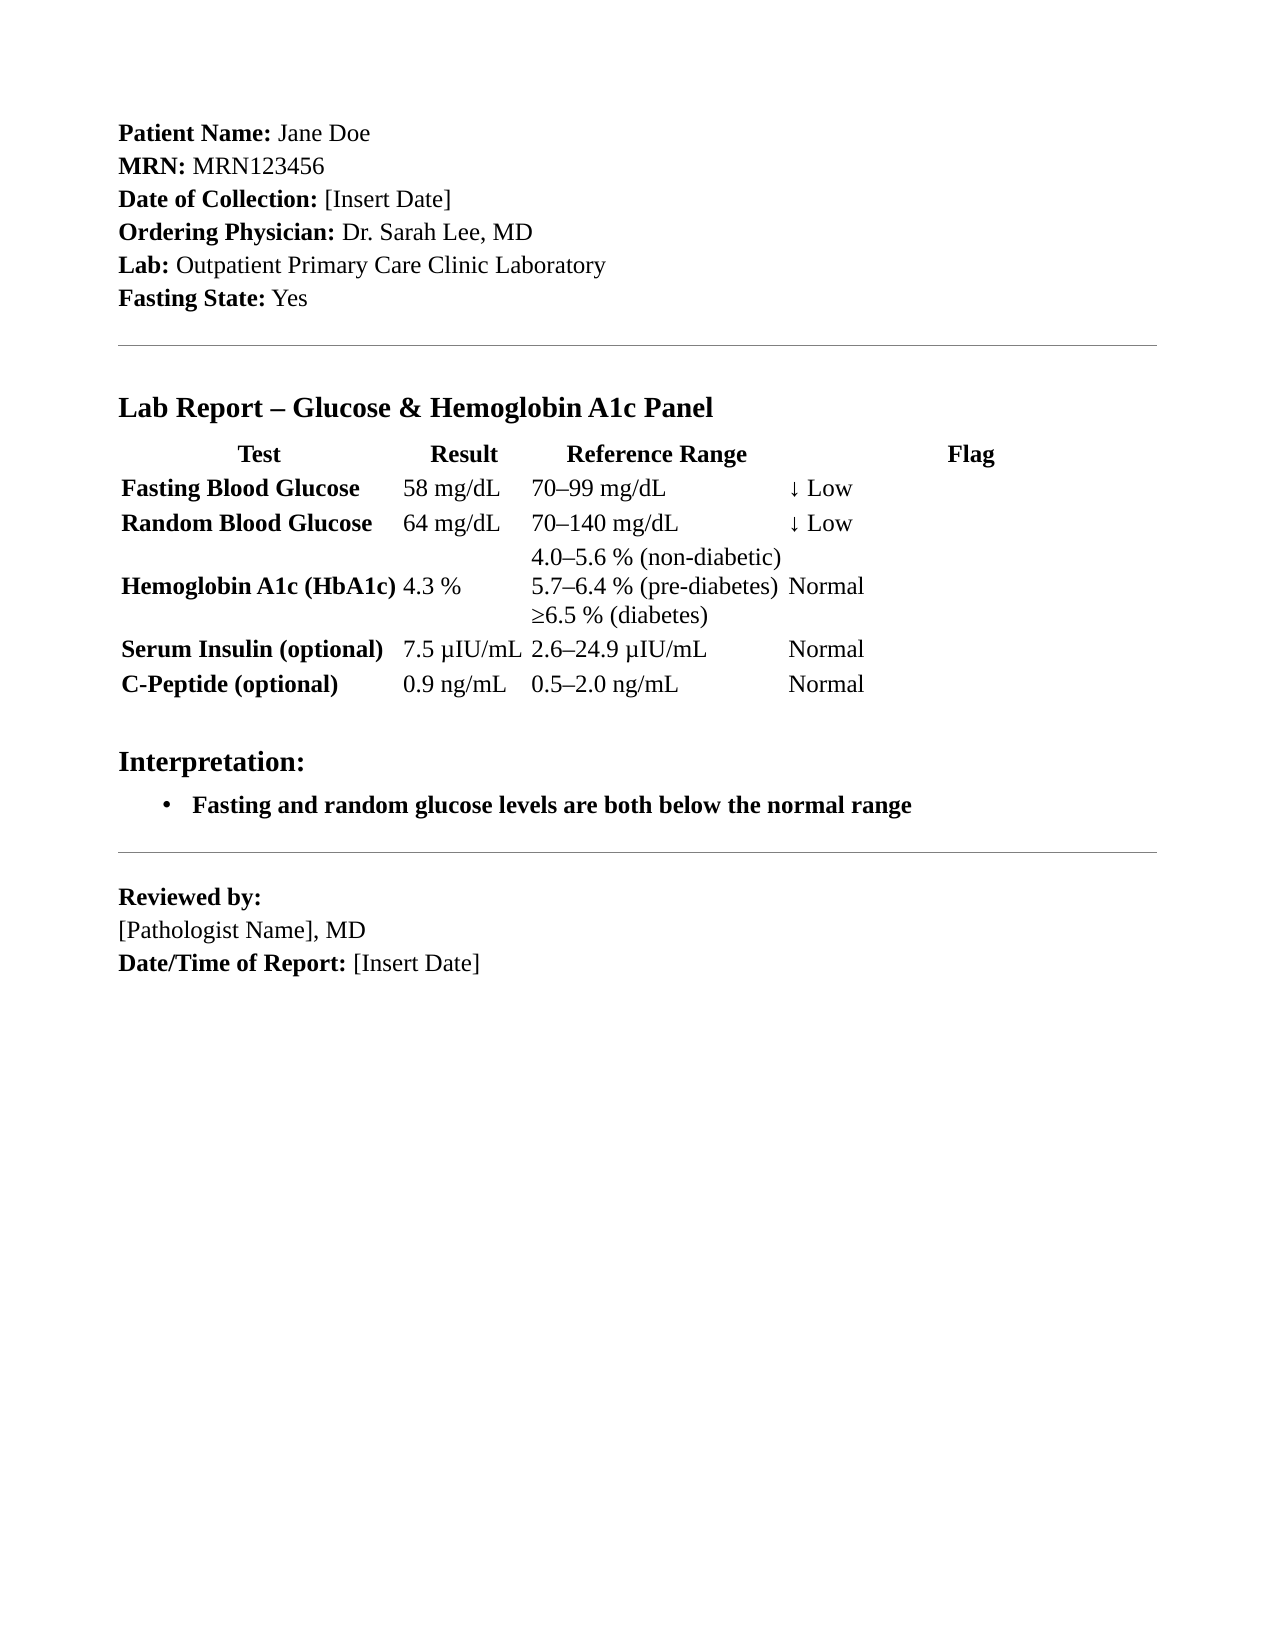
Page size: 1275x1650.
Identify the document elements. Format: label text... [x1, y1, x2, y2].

table_cell 7.5 µIU/mL [400, 632, 528, 666]
text Patient Name: Jane Doe MRN: MRN123456 Date of Collection: [Insert Date] Ordering Physician: Dr. Sarah Lee, MD Lab: Outpatient Primary Care Clinic Laboratory Fasting State: Yes [118, 118, 1157, 312]
table_cell ↓ Low [785, 505, 1157, 539]
table_cell Normal [785, 540, 1157, 632]
table_cell 0.5–2.0 ng/mL [528, 666, 785, 701]
table_cell 64 mg/dL [400, 505, 528, 539]
table_header Flag [785, 436, 1157, 470]
table_cell 70–140 mg/dL [528, 505, 785, 539]
table_cell 2.6–24.9 µIU/mL [528, 632, 785, 666]
table_cell Hemoglobin A1c (HbA1c) [118, 540, 400, 632]
table_cell ↓ Low [785, 470, 1157, 505]
table_cell 0.9 ng/mL [400, 666, 528, 701]
table_cell Random Blood Glucose [118, 505, 400, 539]
table_cell 58 mg/dL [400, 470, 528, 505]
table_header Test [118, 436, 400, 470]
table_cell Normal [785, 666, 1157, 701]
table_cell 70–99 mg/dL [528, 470, 785, 505]
subtitle Interpretation: [118, 744, 1157, 778]
table_cell Fasting Blood Glucose [118, 470, 400, 505]
text Reviewed by: [Pathologist Name], MD Date/Time of Report: [Insert Date] [118, 882, 1157, 977]
table_cell Normal [785, 632, 1157, 666]
table_header Result [400, 436, 528, 470]
table_cell 4.3 % [400, 540, 528, 632]
subtitle Lab Report – Glucose & Hemoglobin A1c Panel [118, 390, 1157, 423]
table_cell Serum Insulin (optional) [118, 632, 400, 666]
table_cell C-Peptide (optional) [118, 666, 400, 701]
table_cell 4.0–5.6 % (non-diabetic) 5.7–6.4 % (pre-diabetes) ≥6.5 % (diabetes) [528, 540, 785, 632]
list Fasting and random glucose levels are both below the normal range [162, 790, 1157, 819]
table_header Reference Range [528, 436, 785, 470]
